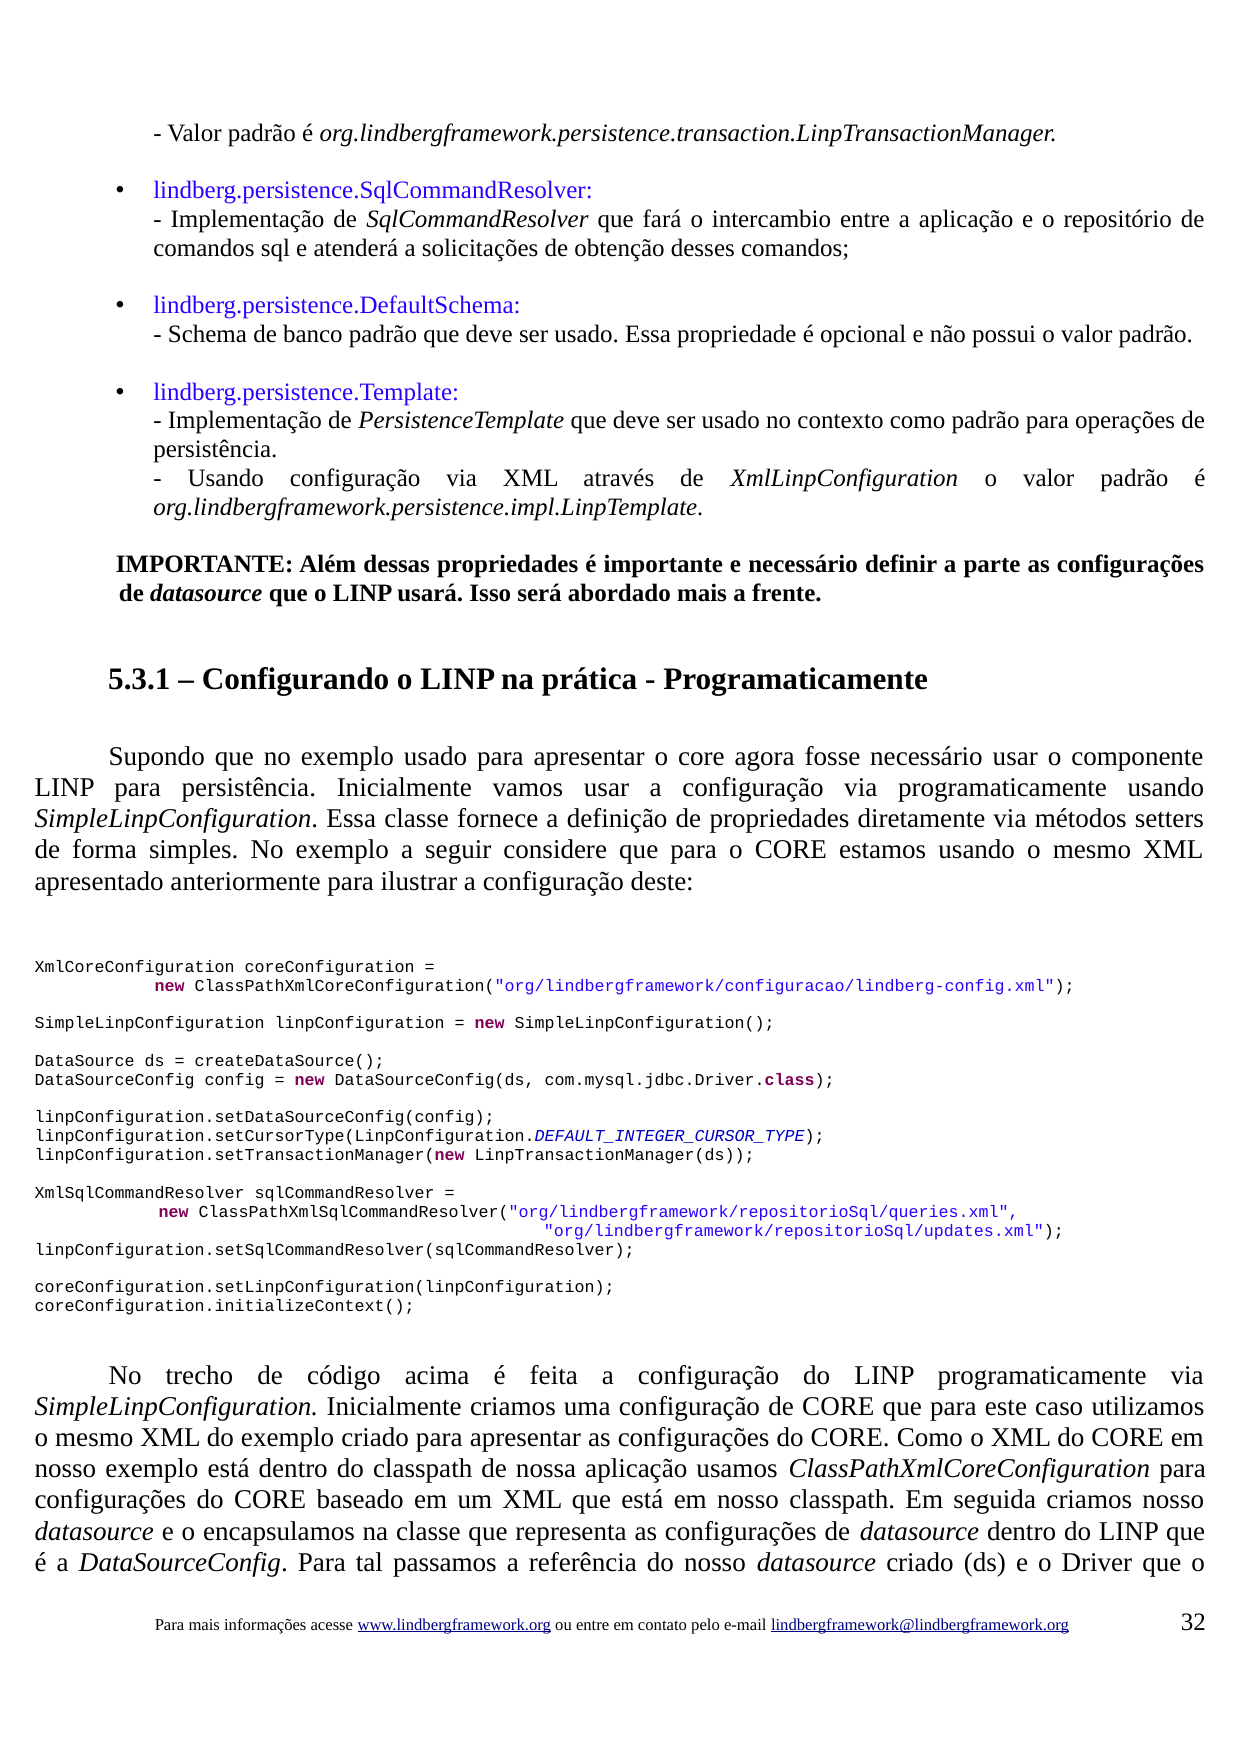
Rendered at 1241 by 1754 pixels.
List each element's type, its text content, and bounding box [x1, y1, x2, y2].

text new ClassPathXmlCoreConfiguration("org/lindbergframework/configuracao/lindberg-config.xml"); [34, 977, 1206, 996]
list lindberg.persistence.Template: [116, 377, 1206, 406]
list - Schema de banco padrão que deve ser usado. Essa propriedade é opcional e não possui o valor padrão. [116, 319, 1206, 348]
text linpConfiguration.setTransactionManager(new LinpTransactionManager(ds)); [34, 1147, 1206, 1166]
text Supondo que no exemplo usado para apresentar o core agora fosse necessário usar o componente LINP para persistência. Inicialmente vamos usar a configuração via programaticamente usando SimpleLinpConfiguration. Essa classe fornece a definição de propriedades diretamente via métodos setters de forma simples. No exemplo a seguir considere que para o CORE estamos usando o mesmo XML apresentado anteriormente para ilustrar a configuração deste: [34, 740, 1206, 896]
text IMPORTANTE: Além dessas propriedades é importante e necessário definir a parte as configurações de datasource que o LINP usará. Isso será abordado mais a frente. [116, 549, 1206, 607]
text DataSource ds = createDataSource(); [34, 1052, 1206, 1071]
list - Usando configuração via XML através de XmlLinpConfiguration o valor padrão é org.lindbergframework.persistence.impl.LinpTemplate. [116, 463, 1206, 521]
text DataSourceConfig config = new DataSourceConfig(ds, com.mysql.jdbc.Driver.class); [34, 1071, 1206, 1090]
list - Implementação de SqlCommandResolver que fará o intercambio entre a aplicação e o repositório de comandos sql e atenderá a solicitações de obtenção desses comandos; [116, 204, 1206, 262]
text linpConfiguration.setSqlCommandResolver(sqlCommandResolver); [34, 1241, 1206, 1260]
text SimpleLinpConfiguration linpConfiguration = new SimpleLinpConfiguration(); [34, 1015, 1206, 1034]
text coreConfiguration.initializeContext(); [34, 1298, 1206, 1316]
text linpConfiguration.setCursorType(LinpConfiguration.DEFAULT_INTEGER_CURSOR_TYPE); [34, 1128, 1206, 1147]
text linpConfiguration.setDataSourceConfig(config); [34, 1109, 1206, 1128]
text No trecho de código acima é feita a configuração do LINP programaticamente via SimpleLinpConfiguration. Inicialmente criamos uma configuração de CORE que para este caso utilizamos o mesmo XML do exemplo criado para apresentar as configurações do CORE. Como o XML do CORE em nosso exemplo está dentro do classpath de nossa aplicação usamos ClassPathXmlCoreConfiguration para configurações do CORE baseado em um XML que está em nosso classpath. Em seguida criamos nosso datasource e o encapsulamos na classe que representa as configurações de datasource dentro do LINP que é a DataSourceConfig. Para tal passamos a referência do nosso datasource criado (ds) e o Driver que o [34, 1359, 1206, 1577]
text XmlSqlCommandResolver sqlCommandResolver = [34, 1184, 1206, 1203]
list - Valor padrão é org.lindbergframework.persistence.transaction.LinpTransactionManager. [116, 118, 1206, 147]
list - Implementação de PersistenceTemplate que deve ser usado no contexto como padrão para operações de persistência. [116, 406, 1206, 463]
text "org/lindbergframework/repositorioSql/updates.xml"); [34, 1222, 1206, 1241]
text coreConfiguration.setLinpConfiguration(linpConfiguration); [34, 1279, 1206, 1298]
subtitle 5.3.1 – Configurando o LINP na prática - Programaticamente [108, 661, 1206, 697]
list lindberg.persistence.DefaultSchema: [116, 291, 1206, 319]
text new ClassPathXmlSqlCommandResolver("org/lindbergframework/repositorioSql/queries.xml", [34, 1203, 1206, 1222]
list lindberg.persistence.SqlCommandResolver: [116, 176, 1206, 204]
text XmlCoreConfiguration coreConfiguration = [34, 958, 1206, 977]
